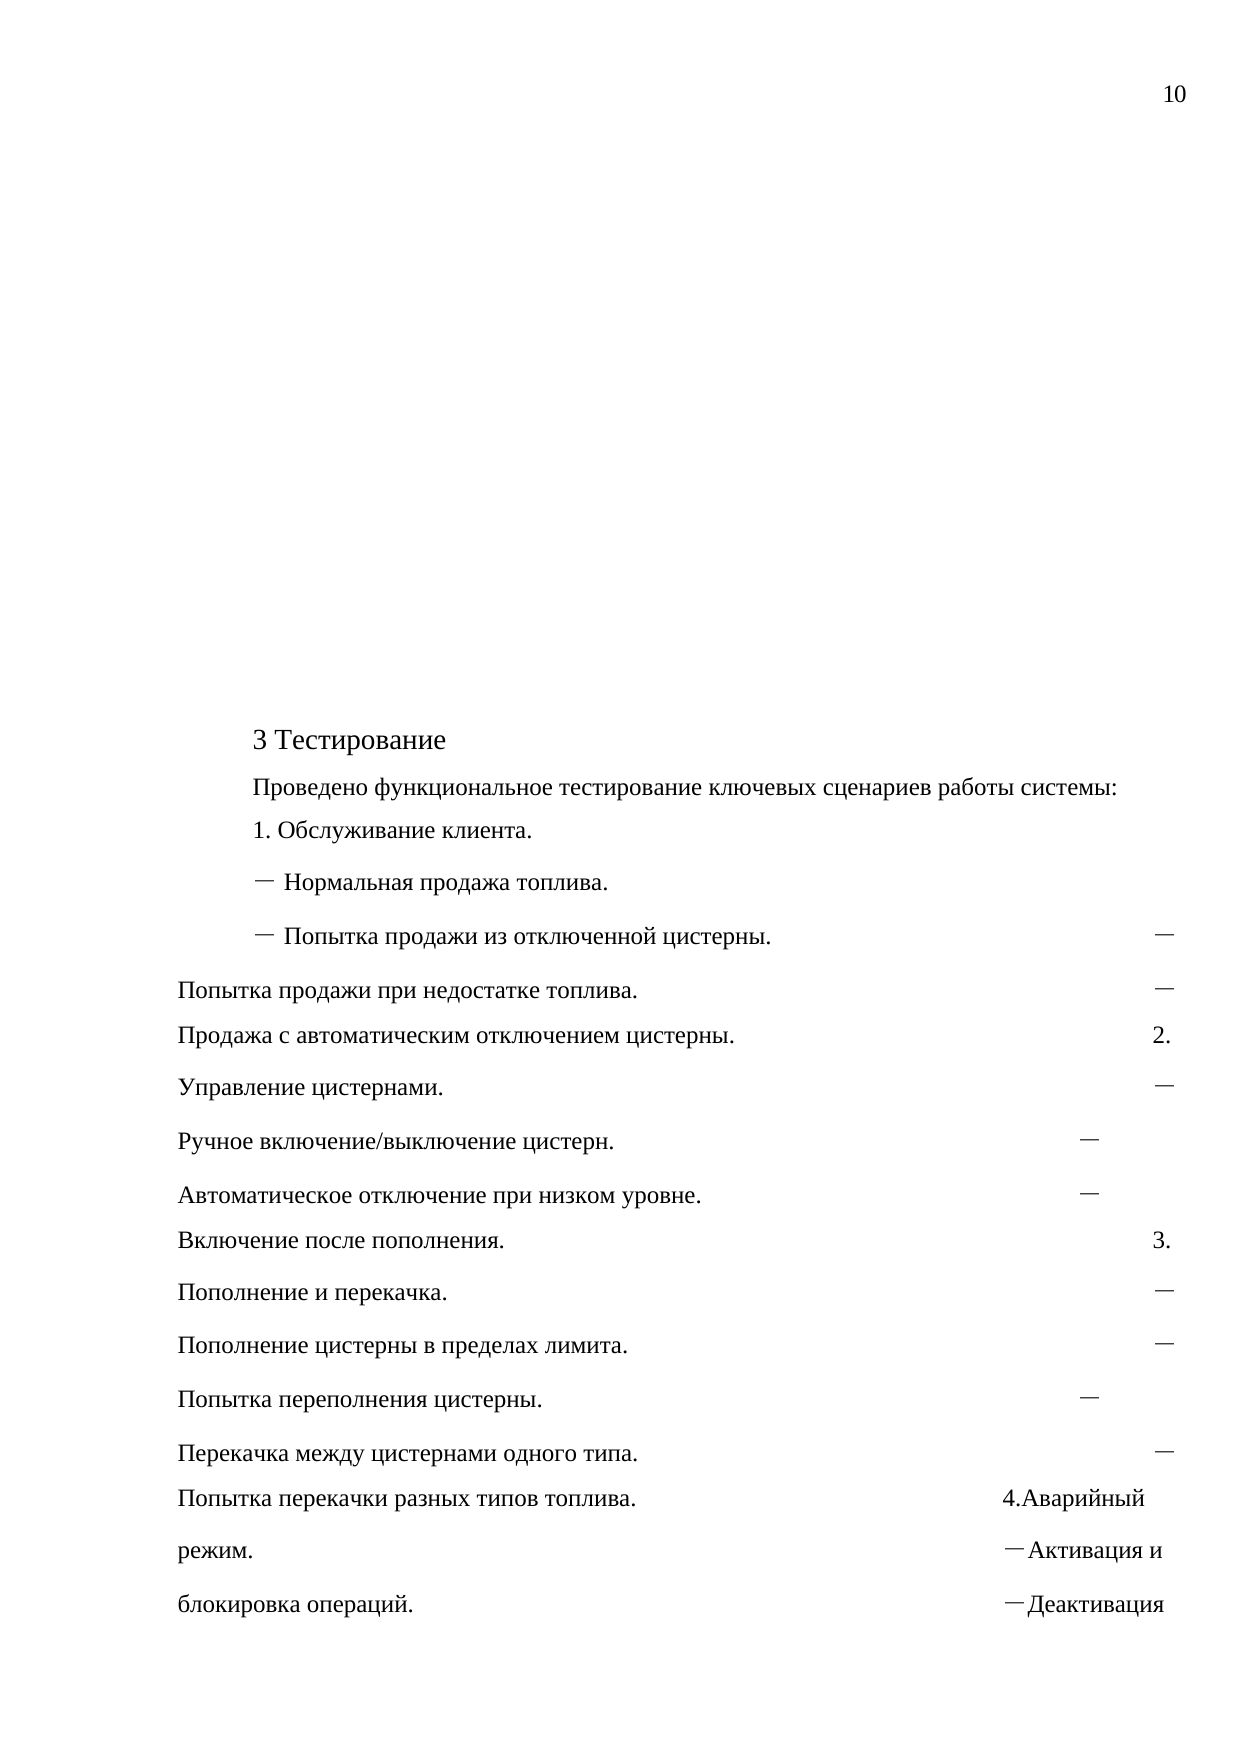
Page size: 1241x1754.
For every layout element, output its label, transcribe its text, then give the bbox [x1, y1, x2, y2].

text 3 Тестирование [177, 722, 1181, 755]
text Проведено функциональное тестирование ключевых сценариев работы системы: 1. Обслуживание клиента. － Нормальная продажа топлива. － Попытка продажи из отключенной цистерны. － Попытка продажи при недостатке топлива. －Продажа с автоматическим отключением цистерны. 2. Управление цистернами. －Ручное включение/выключение цистерн. －Автоматическое отключение при низком уровне. －Включение после пополнения. 3. Пополнение и перекачка. －Пополнение цистерны в пределах лимита. －Попытка переполнения цистерны. －Перекачка между цистернами одного типа. －Попытка перекачки разных типов топлива. 4.Аварийный режим. －Активация и блокировка операций. －Деактивация [177, 772, 1181, 1620]
